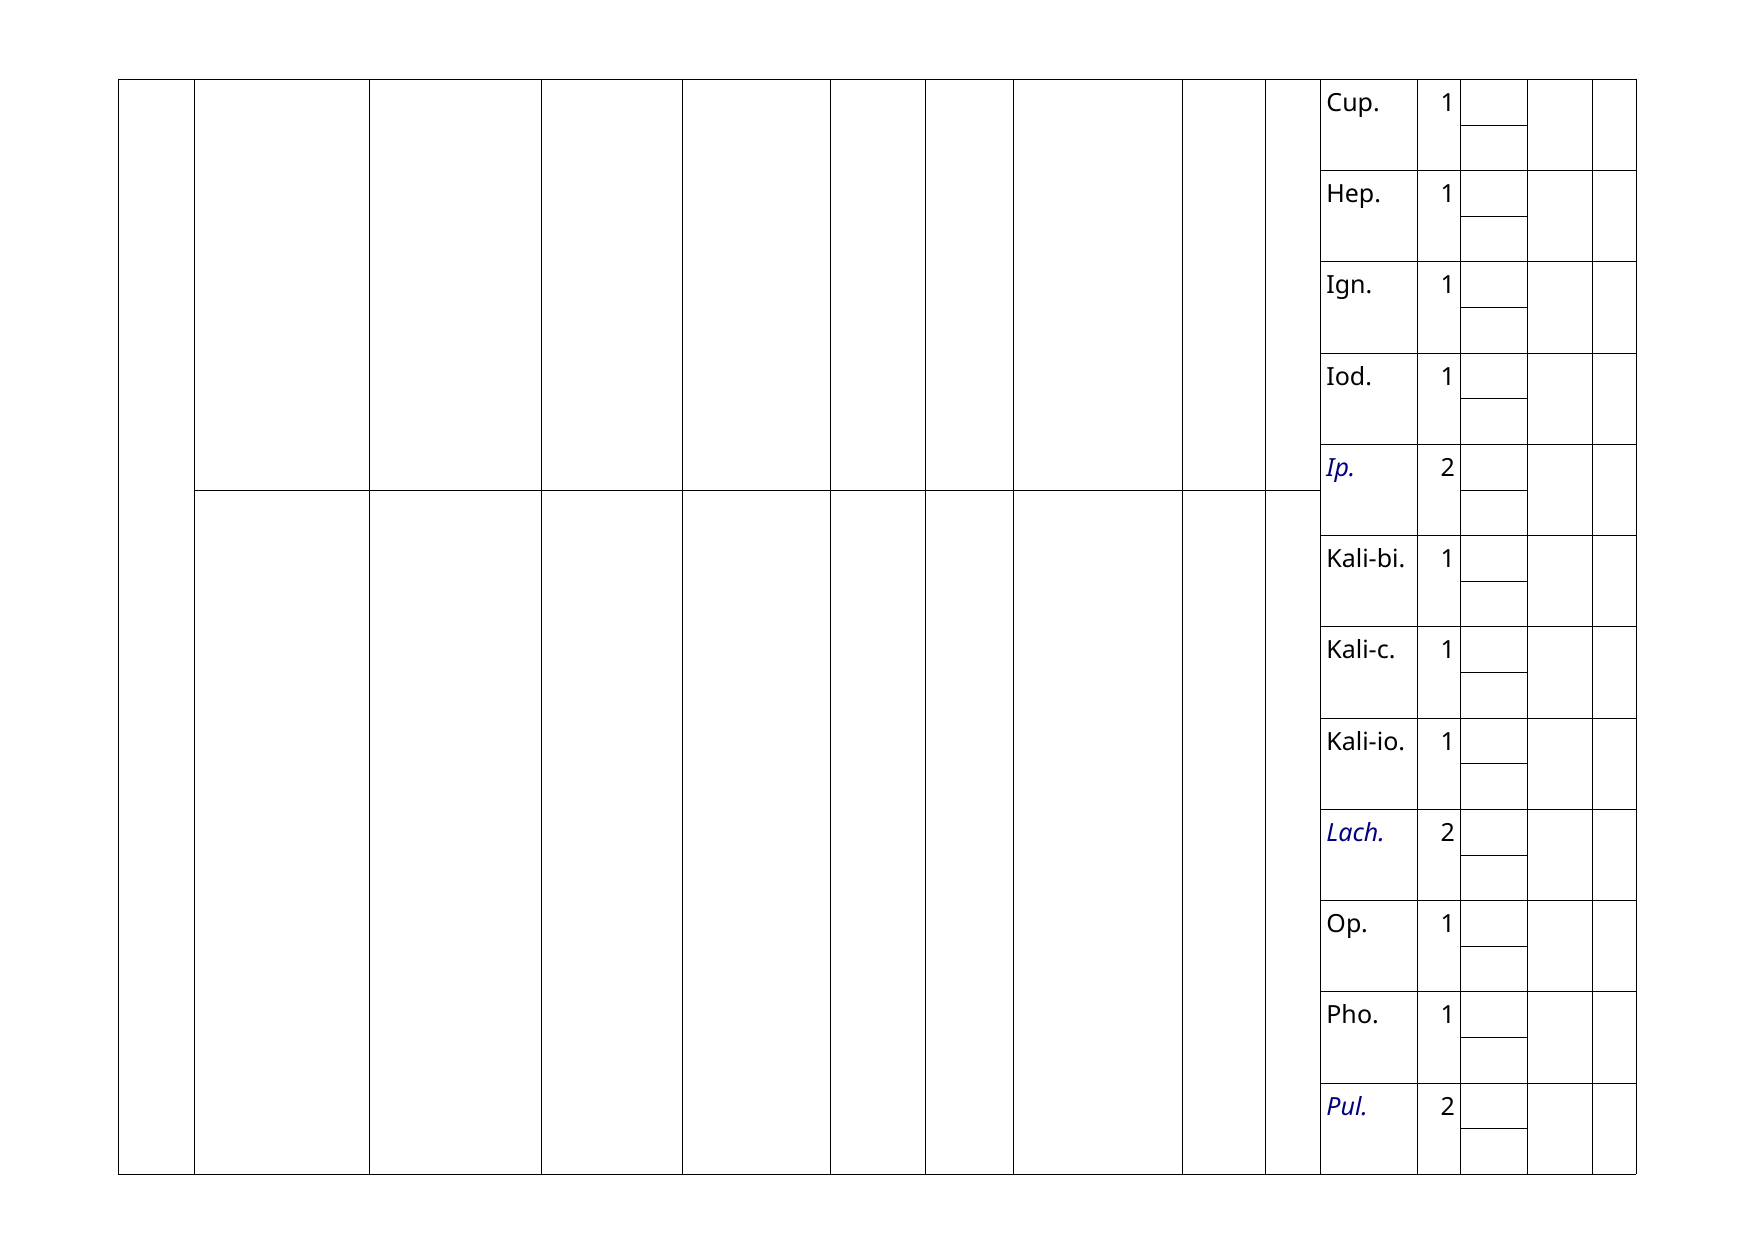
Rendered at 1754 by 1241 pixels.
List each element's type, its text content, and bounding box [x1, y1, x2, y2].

table_cell [1593, 1084, 1636, 1174]
table_cell [542, 80, 682, 489]
table_cell [1593, 719, 1636, 809]
table_cell [1528, 171, 1592, 261]
table_cell 1 [1418, 536, 1460, 626]
table_cell 1 [1418, 627, 1460, 718]
table_cell [1593, 171, 1636, 261]
table_cell [1461, 764, 1527, 809]
table_cell Ign. [1321, 262, 1417, 353]
table_cell [1528, 262, 1592, 353]
table_cell [1461, 262, 1527, 307]
table_cell 1 [1418, 719, 1460, 809]
table_cell 1 [1418, 992, 1460, 1083]
table_cell [1593, 536, 1636, 626]
table_cell [1528, 992, 1592, 1083]
table_cell Hep. [1321, 171, 1417, 261]
table_cell [926, 491, 1013, 1174]
table_cell [1461, 856, 1527, 900]
table_cell [1461, 491, 1527, 535]
table_cell 2 [1418, 810, 1460, 900]
table_cell [1266, 491, 1320, 1174]
table_cell [1461, 80, 1527, 124]
table_cell [195, 491, 369, 1174]
table_cell [1461, 308, 1527, 353]
table_cell [1183, 80, 1265, 489]
table_cell [1461, 1084, 1527, 1128]
table_cell Cup. [1321, 80, 1417, 170]
table_cell [1461, 719, 1527, 763]
table_cell [1461, 992, 1527, 1037]
table_cell [1528, 445, 1592, 535]
table_cell 1 [1418, 262, 1460, 353]
table_cell [1461, 536, 1527, 581]
table_cell [831, 80, 925, 489]
table_cell [1528, 901, 1592, 991]
table_cell [1461, 399, 1527, 444]
table_cell [1461, 354, 1527, 398]
table_cell 1 [1418, 901, 1460, 991]
table_cell [1528, 354, 1592, 444]
table_cell Ip. [1321, 445, 1417, 535]
table_cell [1528, 627, 1592, 718]
table_cell [683, 491, 830, 1174]
table_cell 1 [1418, 80, 1460, 170]
table_cell 1 [1418, 171, 1460, 261]
table_cell [542, 491, 682, 1174]
table_cell [1593, 80, 1636, 170]
table_cell [1461, 1038, 1527, 1083]
table_cell [1593, 810, 1636, 900]
table_cell [926, 80, 1013, 489]
table_cell 1 [1418, 354, 1460, 444]
table_cell [1593, 262, 1636, 353]
table_cell [1593, 992, 1636, 1083]
table_cell Op. [1321, 901, 1417, 991]
table_cell [1593, 445, 1636, 535]
table_cell [1266, 80, 1320, 489]
table_cell Pho. [1321, 992, 1417, 1083]
table_cell [1461, 673, 1527, 718]
table_cell [1461, 1129, 1527, 1174]
table_cell [1528, 810, 1592, 900]
table_cell [1593, 901, 1636, 991]
table_cell [1461, 810, 1527, 854]
table_cell [683, 80, 830, 489]
table_cell [1461, 126, 1527, 170]
table_cell Iod. [1321, 354, 1417, 444]
table_cell [1014, 491, 1182, 1174]
table_cell [1461, 217, 1527, 261]
table_cell [1528, 719, 1592, 809]
table_cell Kali-c. [1321, 627, 1417, 718]
table_cell Pul. [1321, 1084, 1417, 1174]
table_cell [1461, 171, 1527, 216]
table_cell [1528, 536, 1592, 626]
table_cell [1461, 582, 1527, 626]
table_cell 2 [1418, 445, 1460, 535]
table_cell Kali-io. [1321, 719, 1417, 809]
table_cell [1528, 1084, 1592, 1174]
table_cell [1014, 80, 1182, 489]
table_cell Lach. [1321, 810, 1417, 900]
table_cell [1528, 80, 1592, 170]
table_cell [1461, 901, 1527, 946]
table_cell [1461, 627, 1527, 672]
table_cell [1461, 947, 1527, 991]
table_cell [1461, 445, 1527, 489]
table_cell [1183, 491, 1265, 1174]
table_cell [1593, 627, 1636, 718]
table_cell [370, 80, 541, 489]
table_cell [1593, 354, 1636, 444]
table_cell [119, 80, 194, 1174]
table_cell 2 [1418, 1084, 1460, 1174]
table_cell [831, 491, 925, 1174]
table_cell [370, 491, 541, 1174]
table_cell [195, 80, 369, 489]
table_cell Kali-bi. [1321, 536, 1417, 626]
